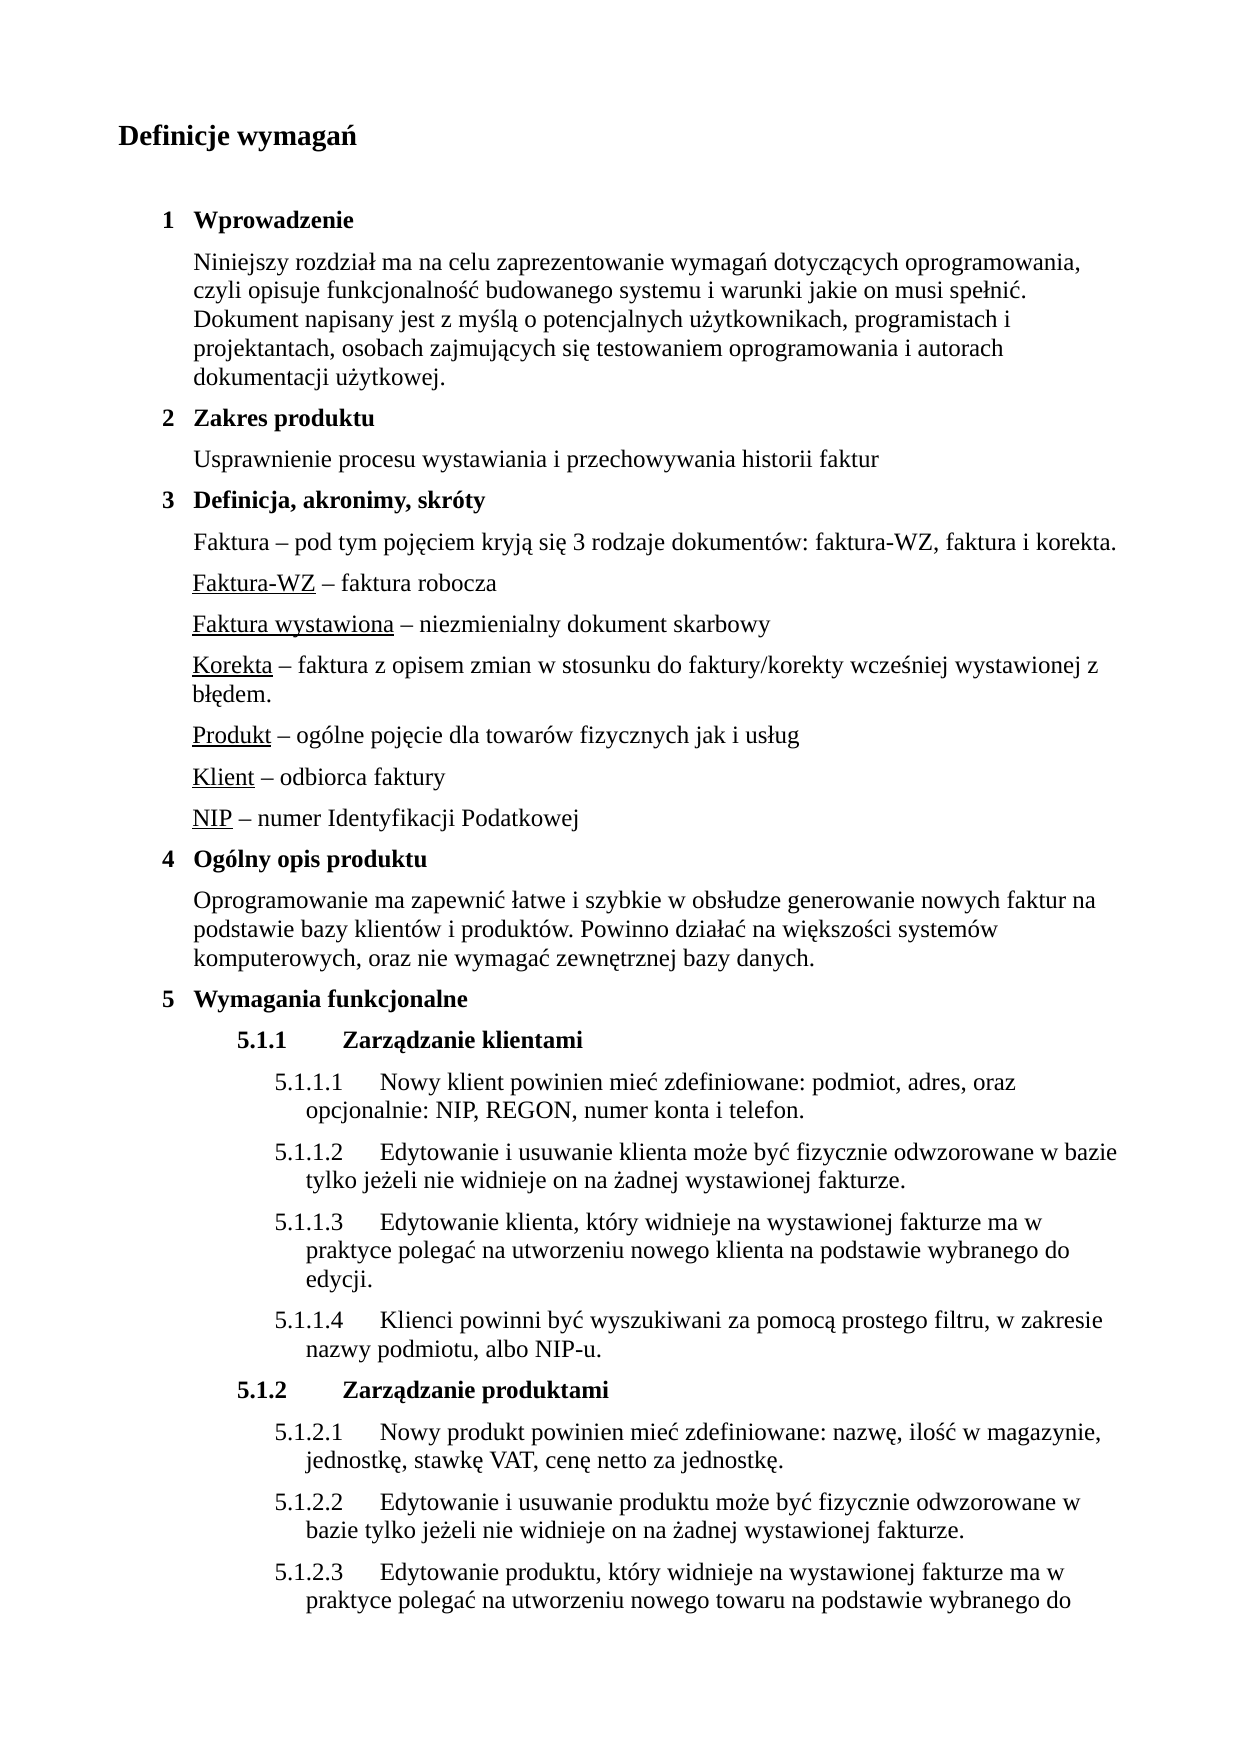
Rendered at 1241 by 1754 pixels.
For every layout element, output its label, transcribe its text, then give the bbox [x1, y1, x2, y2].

text Faktura wystawiona – niezmienialny dokument skarbowy [118, 609, 1122, 638]
list Edytowanie produktu, który widnieje na wystawionej fakturze ma w praktyce polegać na utworzeniu nowego towaru na podstawie wybranego do [268, 1557, 1122, 1614]
list Oprogramowanie ma zapewnić łatwe i szybkie w obsłudze generowanie nowych faktur na podstawie bazy klientów i produktów. Powinno działać na większości systemów komputerowych, oraz nie wymagać zewnętrznej bazy danych. [156, 885, 1122, 972]
list Nowy klient powinien mieć zdefiniowane: podmiot, adres, oraz opcjonalnie: NIP, REGON, numer konta i telefon. [268, 1067, 1122, 1124]
text NIP – numer Identyfikacji Podatkowej [118, 803, 1122, 832]
list Klienci powinni być wyszukiwani za pomocą prostego filtru, w zakresie nazwy podmiotu, albo NIP-u. [268, 1305, 1122, 1363]
text Definicje wymagań [118, 118, 1122, 152]
list Zarządzanie klientami [231, 1025, 1122, 1054]
list Edytowanie i usuwanie klienta może być fizycznie odwzorowane w bazie tylko jeżeli nie widnieje on na żadnej wystawionej fakturze. [268, 1137, 1122, 1194]
text Klient – odbiorca faktury [118, 762, 1122, 790]
text Faktura-WZ – faktura robocza [118, 568, 1122, 597]
list Faktura – pod tym pojęciem kryją się 3 rodzaje dokumentów: faktura-WZ, faktura i korekta. [156, 527, 1122, 555]
list Zarządzanie produktami [231, 1375, 1122, 1404]
list Niniejszy rozdział ma na celu zaprezentowanie wymagań dotyczących oprogramowania, czyli opisuje funkcjonalność budowanego systemu i warunki jakie on musi spełnić. Dokument napisany jest z myślą o potencjalnych użytkownikach, programistach i projektantach, osobach zajmujących się testowaniem oprogramowania i autorach dokumentacji użytkowej. [156, 247, 1122, 390]
list Zakres produktu [156, 403, 1122, 432]
list Ogólny opis produktu [156, 844, 1122, 873]
list Edytowanie klienta, który widnieje na wystawionej fakturze ma w praktyce polegać na utworzeniu nowego klienta na podstawie wybranego do edycji. [268, 1207, 1122, 1293]
list Edytowanie i usuwanie produktu może być fizycznie odwzorowane w bazie tylko jeżeli nie widnieje on na żadnej wystawionej fakturze. [268, 1487, 1122, 1544]
list Usprawnienie procesu wystawiania i przechowywania historii faktur [156, 444, 1122, 473]
list Wprowadzenie [156, 205, 1122, 234]
text Produkt – ogólne pojęcie dla towarów fizycznych jak i usług [118, 720, 1122, 749]
list Definicja, akronimy, skróty [156, 485, 1122, 514]
list Wymagania funkcjonalne [156, 984, 1122, 1013]
text Korekta – faktura z opisem zmian w stosunku do faktury/korekty wcześniej wystawionej z błędem. [118, 650, 1122, 708]
list Nowy produkt powinien mieć zdefiniowane: nazwę, ilość w magazynie, jednostkę, stawkę VAT, cenę netto za jednostkę. [268, 1417, 1122, 1474]
